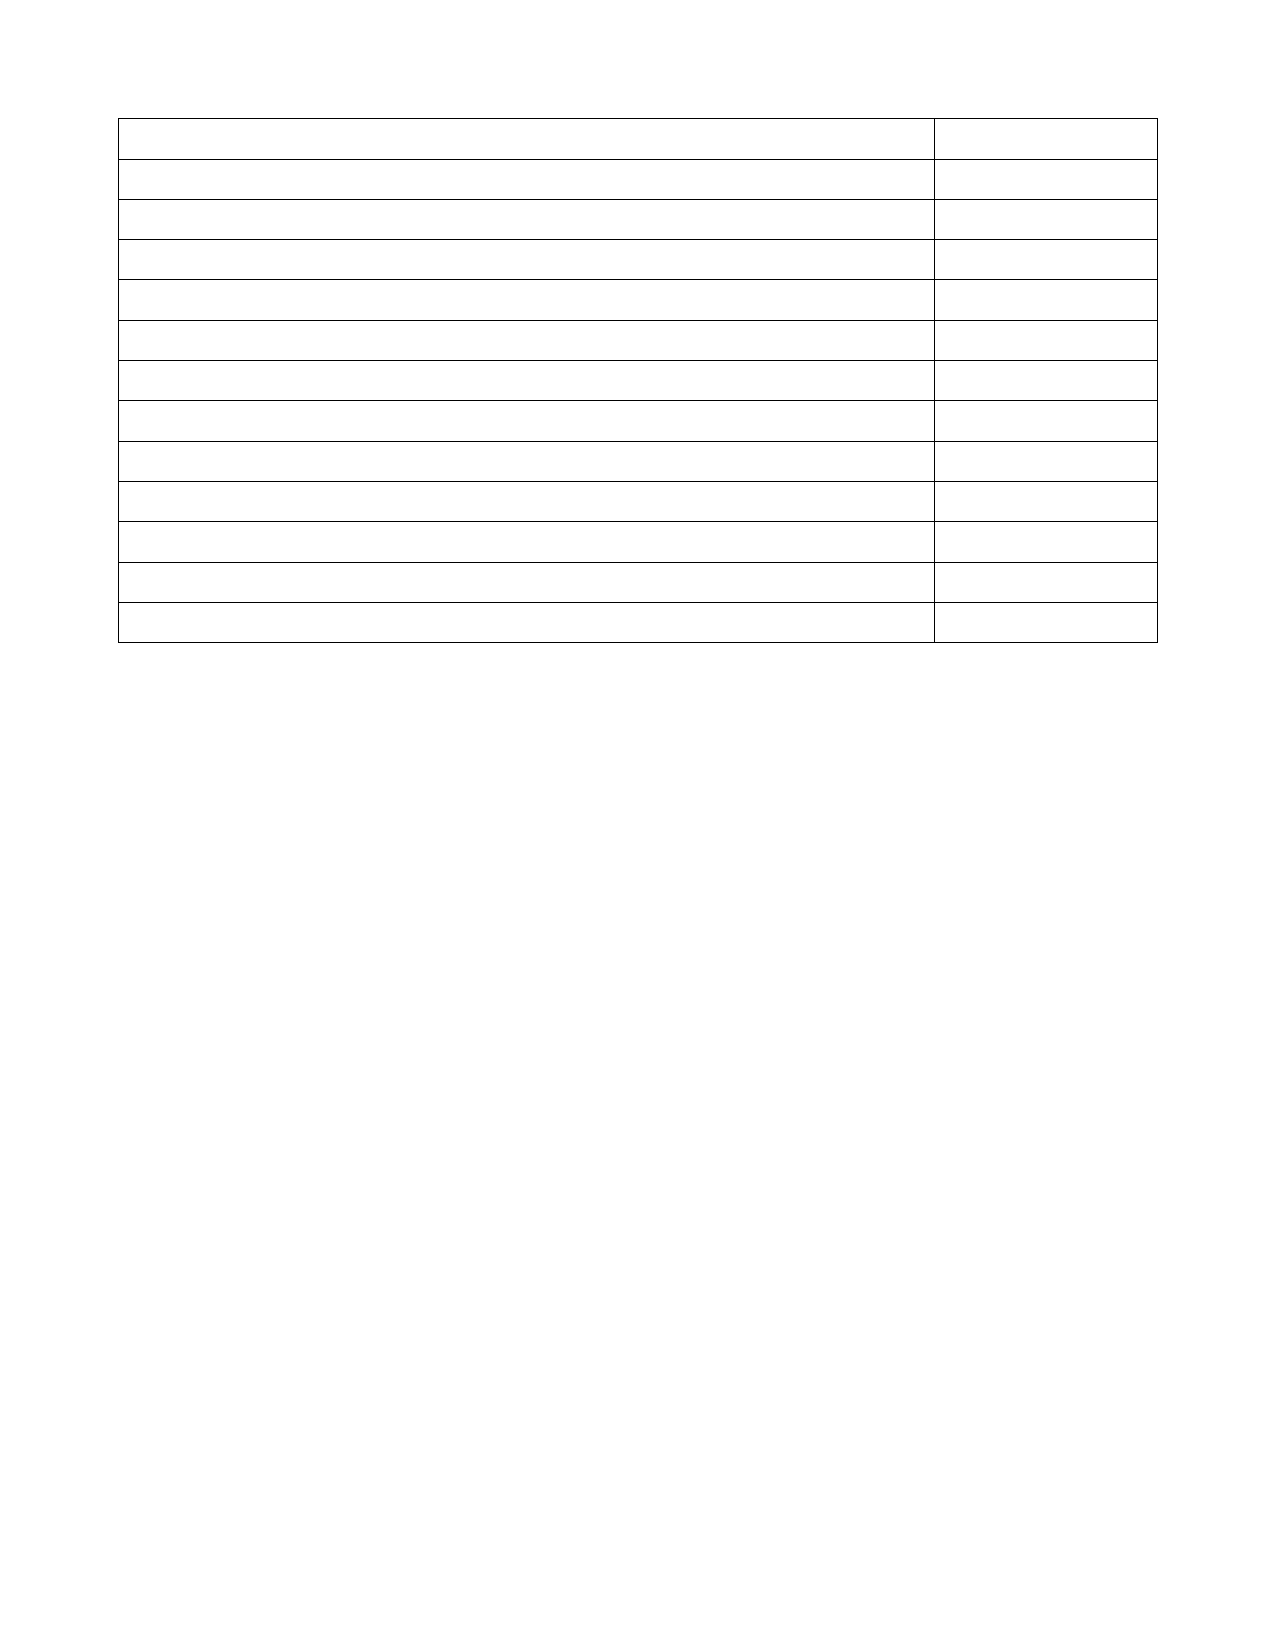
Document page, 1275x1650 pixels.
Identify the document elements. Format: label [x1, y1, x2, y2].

table_cell [119, 361, 934, 400]
table_cell [119, 321, 934, 360]
table_cell [935, 280, 1157, 320]
table_cell [119, 563, 934, 602]
table_cell [119, 482, 934, 521]
table_cell [935, 240, 1157, 279]
table_cell [119, 160, 934, 199]
table_cell [119, 200, 934, 239]
table_cell [935, 119, 1157, 158]
table_cell [119, 603, 934, 642]
table_cell [935, 482, 1157, 521]
table_cell [935, 160, 1157, 199]
table_cell [119, 119, 934, 158]
table_cell [119, 280, 934, 320]
table_cell [935, 603, 1157, 642]
table_cell [119, 401, 934, 441]
table_cell [935, 321, 1157, 360]
table_cell [935, 442, 1157, 481]
table_cell [935, 522, 1157, 562]
table_cell [935, 401, 1157, 441]
table_cell [935, 361, 1157, 400]
table_cell [119, 240, 934, 279]
table_cell [935, 200, 1157, 239]
table_cell [119, 522, 934, 562]
table_cell [119, 442, 934, 481]
table_cell [935, 563, 1157, 602]
